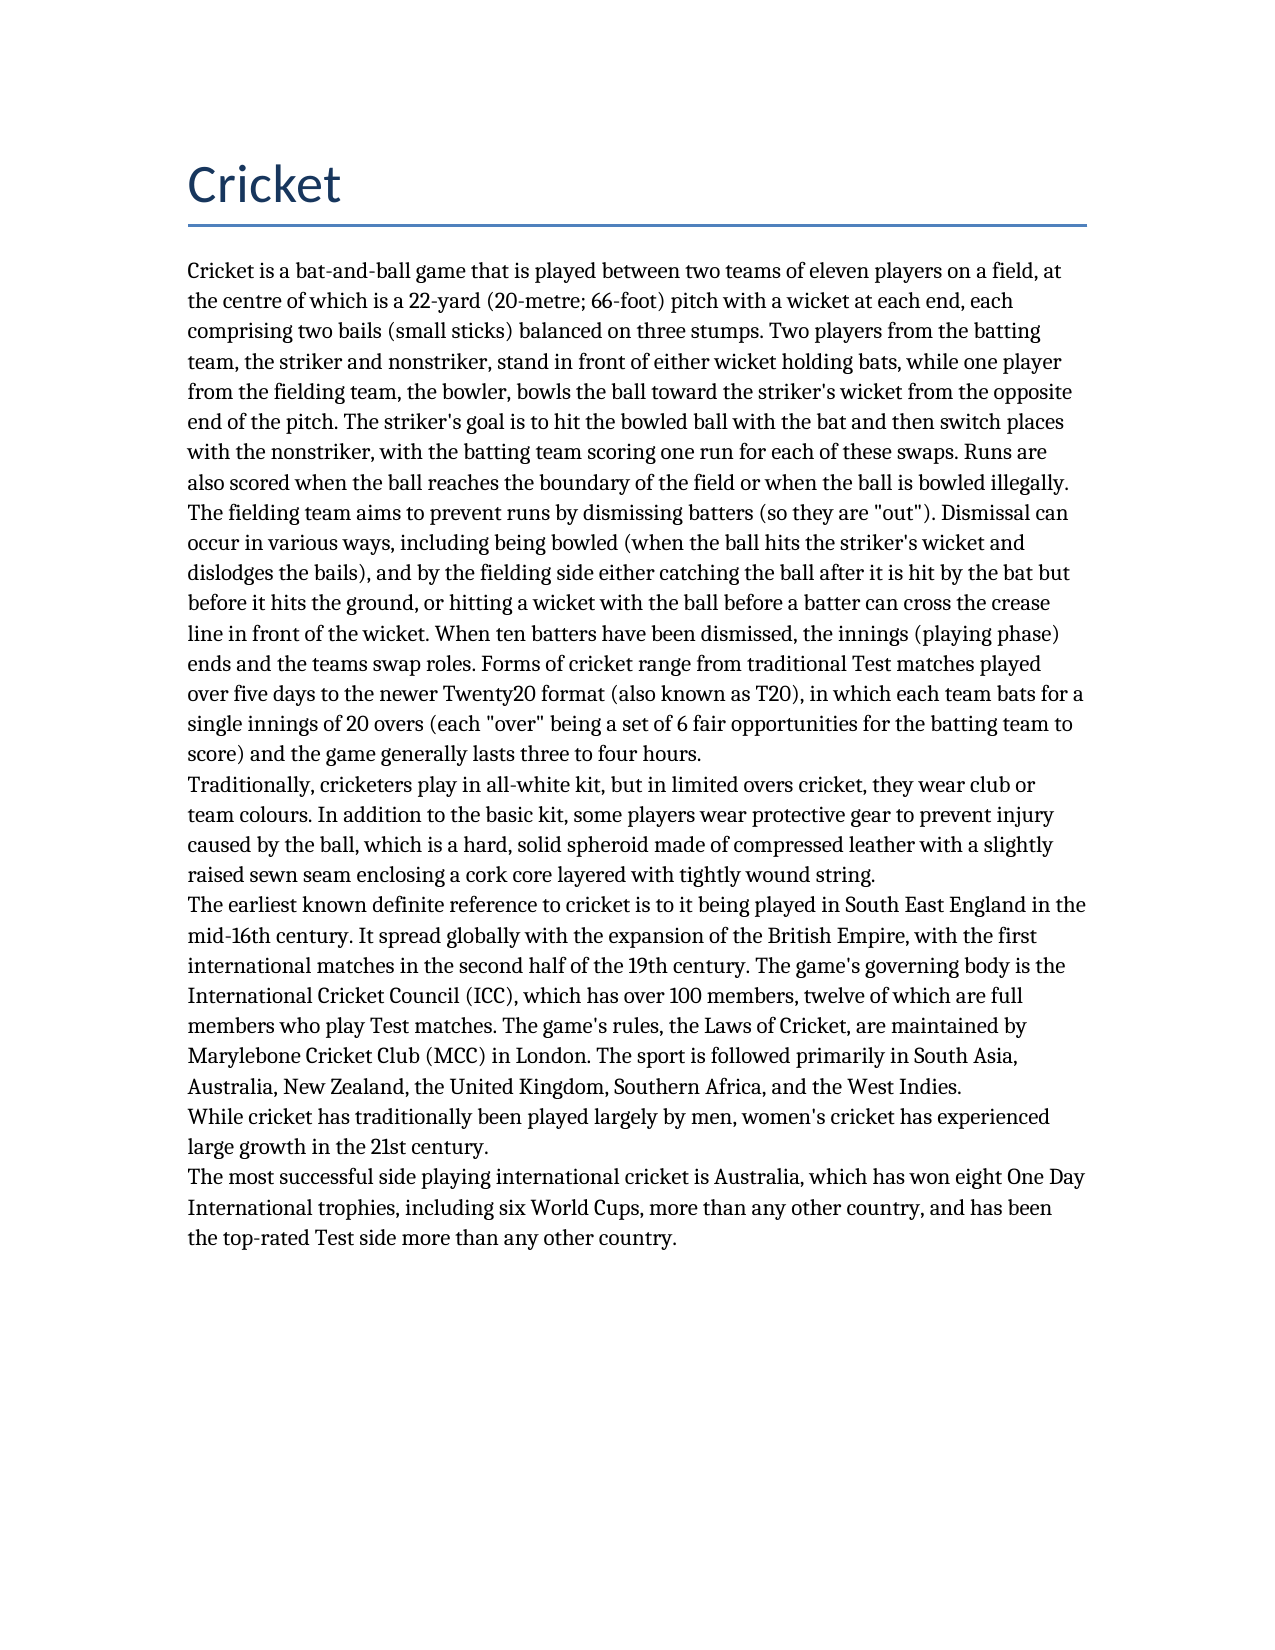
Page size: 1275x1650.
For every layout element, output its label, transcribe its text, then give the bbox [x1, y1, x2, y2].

text Cricket is a bat-and-ball game that is played between two teams of eleven players on a field, at the centre of which is a 22-yard (20-metre; 66-foot) pitch with a wicket at each end, each comprising two bails (small sticks) balanced on three stumps. Two players from the batting team, the striker and nonstriker, stand in front of either wicket holding bats, while one player from the fielding team, the bowler, bowls the ball toward the striker's wicket from the opposite end of the pitch. The striker's goal is to hit the bowled ball with the bat and then switch places with the nonstriker, with the batting team scoring one run for each of these swaps. Runs are also scored when the ball reaches the boundary of the field or when the ball is bowled illegally. The fielding team aims to prevent runs by dismissing batters (so they are "out"). Dismissal can occur in various ways, including being bowled (when the ball hits the striker's wicket and dislodges the bails), and by the fielding side either catching the ball after it is hit by the bat but before it hits the ground, or hitting a wicket with the ball before a batter can cross the crease line in front of the wicket. When ten batters have been dismissed, the innings (playing phase) ends and the teams swap roles. Forms of cricket range from traditional Test matches played over five days to the newer Twenty20 format (also known as T20), in which each team bats for a single innings of 20 overs (each "over" being a set of 6 fair opportunities for the batting team to score) and the game generally lasts three to four hours. Traditionally, cricketers play in all-white kit, but in limited overs cricket, they wear club or team colours. In addition to the basic kit, some players wear protective gear to prevent injury caused by the ball, which is a hard, solid spheroid made of compressed leather with a slightly raised sewn seam enclosing a cork core layered with tightly wound string. The earliest known definite reference to cricket is to it being played in South East England in the mid-16th century. It spread globally with the expansion of the British Empire, with the first international matches in the second half of the 19th century. The game's governing body is the International Cricket Council (ICC), which has over 100 members, twelve of which are full members who play Test matches. The game's rules, the Laws of Cricket, are maintained by Marylebone Cricket Club (MCC) in London. The sport is followed primarily in South Asia, Australia, New Zealand, the United Kingdom, Southern Africa, and the West Indies. While cricket has traditionally been played largely by men, women's cricket has experienced large growth in the 21st century. The most successful side playing international cricket is Australia, which has won eight One Day International trophies, including six World Cups, more than any other country, and has been the top-rated Test side more than any other country. [187, 258, 1087, 1251]
title Cricket [187, 150, 1087, 227]
